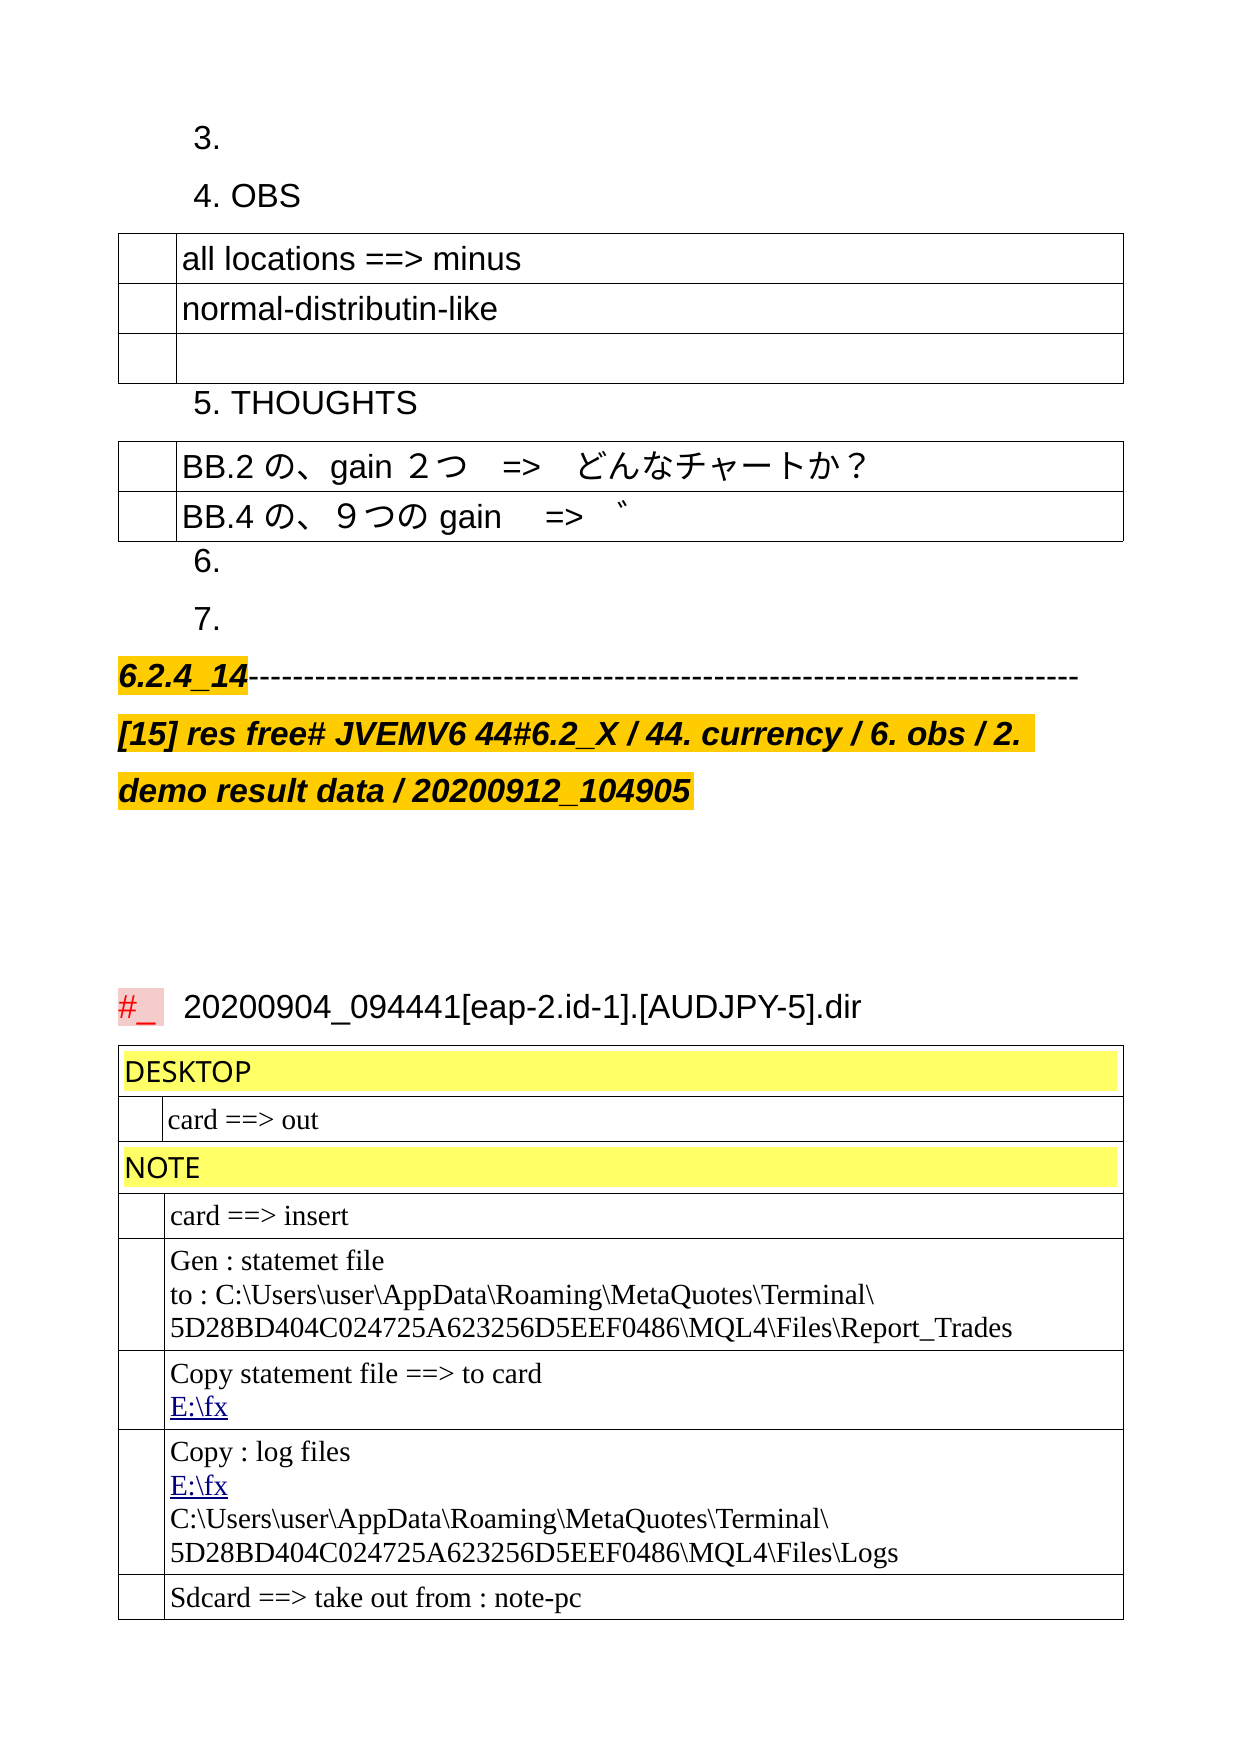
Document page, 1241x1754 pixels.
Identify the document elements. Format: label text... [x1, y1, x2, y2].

table_header all locations ==> minus [177, 234, 1123, 283]
list OBS [193, 176, 1122, 214]
table_header [119, 234, 176, 283]
table_cell Copy : log files E:\fx C:\Users\user\AppData\Roaming\MetaQuotes\Terminal\5D28BD404C024725A623256D5EEF0486\MQL4\Files\Logs [165, 1430, 1123, 1574]
table_cell [177, 334, 1123, 383]
text #_ 20200904_094441[eap-2.id-1].[AUDJPY-5].dir [118, 987, 1122, 1026]
table_cell [119, 492, 176, 541]
table_cell Gen : statemet file to : C:\Users\user\AppData\Roaming\MetaQuotes\Terminal\5D28BD404C024725A623256D5EEF0486\MQL4\Files\Report_Trades [165, 1239, 1123, 1350]
text [15] res free# JVEMV6 44#6.2_X / 44. currency / 6. obs / 2. demo result data / 20200912_104905 [118, 714, 1122, 810]
table_cell NOTE [119, 1142, 1123, 1193]
table_header [119, 442, 176, 491]
text 6.2.4_14--------------------------------------------------------------------------- [118, 656, 1122, 695]
table_header BB.2 の、gain ２つ => どんなチャートか？ [177, 442, 1123, 491]
table_cell card ==> insert [165, 1194, 1123, 1238]
list THOUGHTS [193, 384, 1122, 422]
table_cell Copy statement file ==> to card E:\fx [165, 1351, 1123, 1428]
table_cell [119, 284, 176, 333]
table_cell card ==> out [163, 1097, 1123, 1141]
table_cell [119, 1194, 164, 1238]
table_cell normal-distributin-like [177, 284, 1123, 333]
table_cell BB.4 の、９つの gain => ゛ [177, 492, 1123, 541]
table_cell [119, 1239, 164, 1350]
table_cell [119, 1430, 164, 1574]
table_cell [119, 1097, 162, 1141]
table_header DESKTOP [119, 1046, 1123, 1096]
table_cell Sdcard ==> take out from : note-pc [165, 1575, 1123, 1619]
table_cell [119, 334, 176, 383]
table_cell [119, 1575, 164, 1619]
table_cell [119, 1351, 164, 1428]
